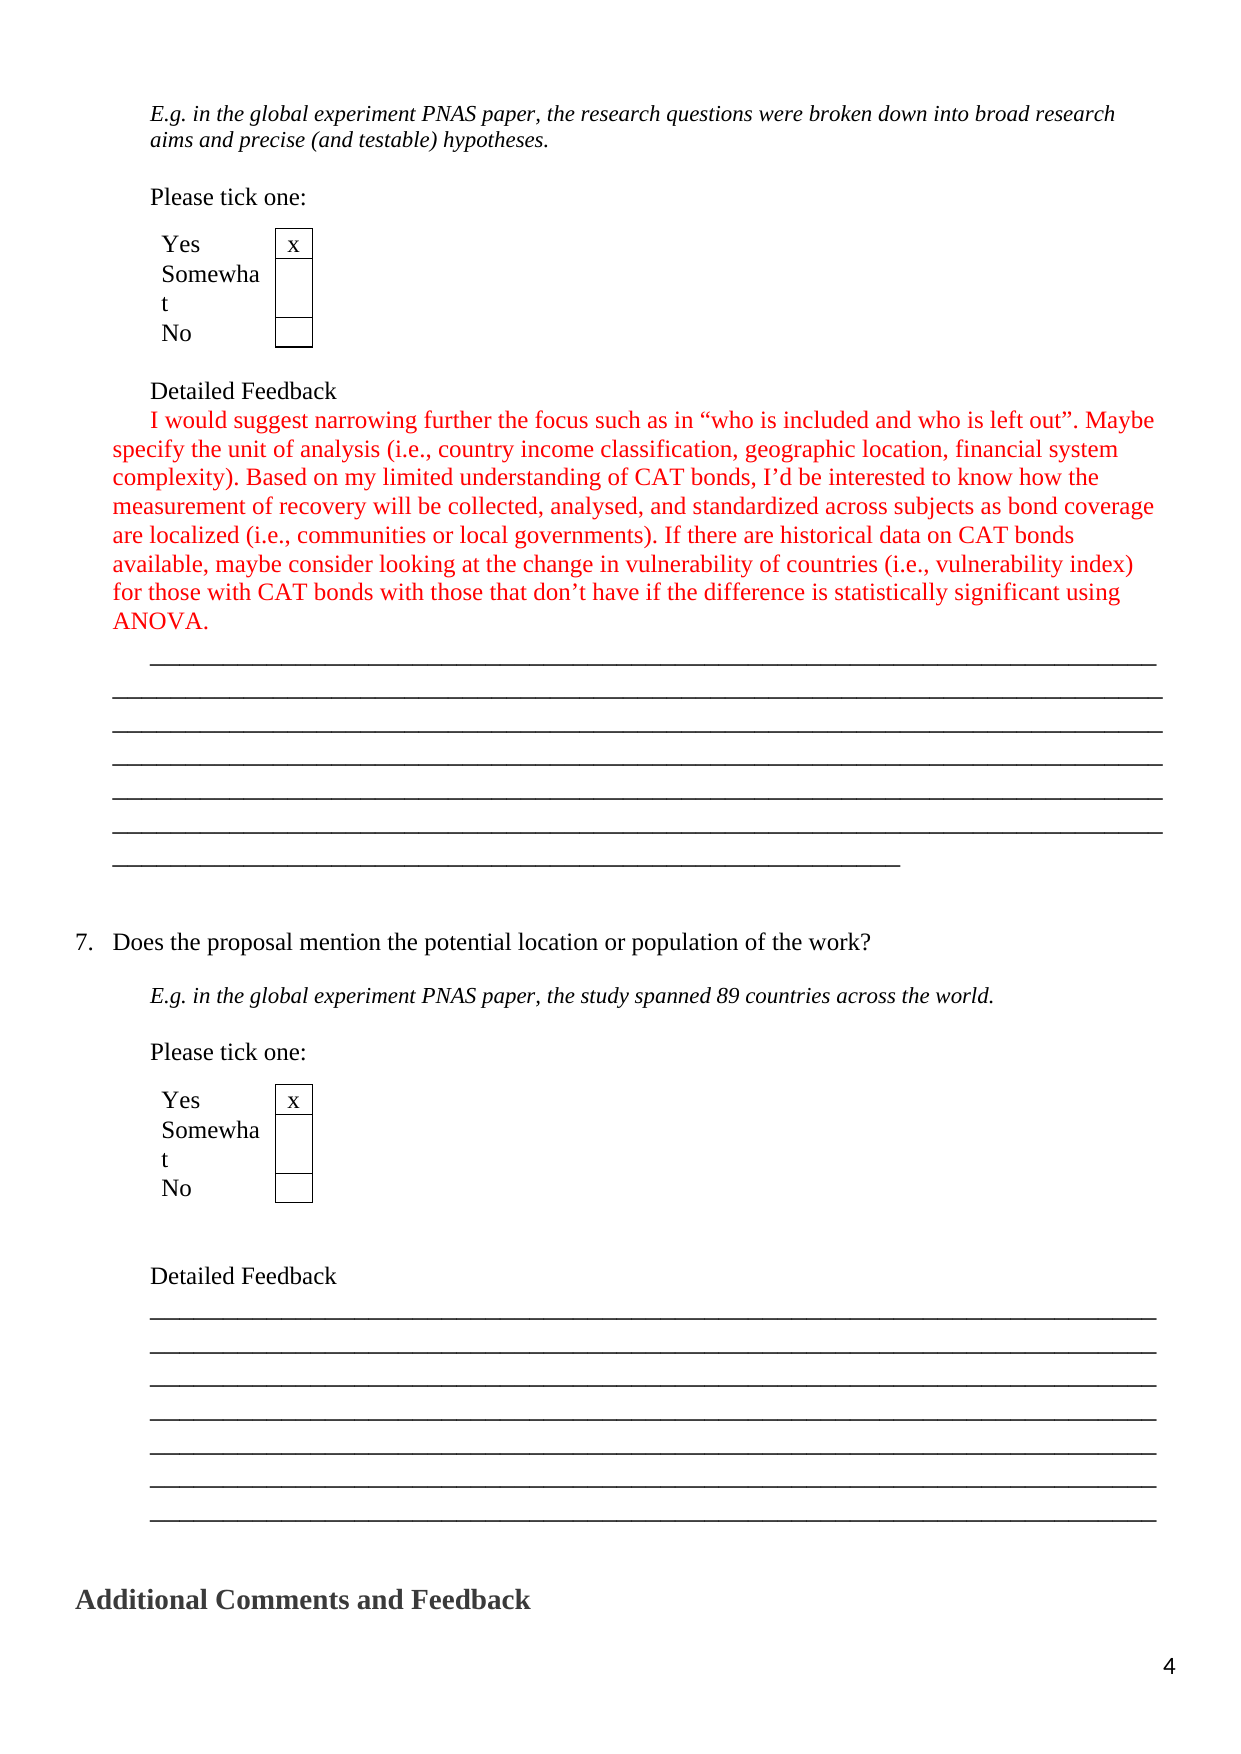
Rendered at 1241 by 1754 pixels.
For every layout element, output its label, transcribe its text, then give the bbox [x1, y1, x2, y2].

table_cell [276, 1115, 312, 1172]
table_header x [276, 229, 312, 258]
table_header Yes [150, 228, 275, 258]
text ___________________________________________________________________________________________________________________________________________________________________________________________________________________________________________________________________________________________________________________________________________________________________________________________________________________________________________________________________________________________________ [150, 1289, 1165, 1524]
table_cell [276, 1174, 312, 1202]
text ___________________________________________________________________________________________________________________________________________________________________________________________________________________________________________________________________________________________________________________________________________________________________________________________________________________________________________________________________________________________________ [112, 635, 1165, 870]
table_cell [276, 259, 312, 317]
text Detailed Feedback [112, 376, 1165, 405]
text I would suggest narrowing further the focus such as in “who is included and who is left out”. Maybe specify the unit of analysis (i.e., country income classification, geographic location, financial system complexity). Based on my limited understanding of CAT bonds, I’d be interested to know how the measurement of recovery will be collected, analysed, and standardized across subjects as bond coverage are localized (i.e., communities or local governments). If there are historical data on CAT bonds available, maybe consider looking at the change in vulnerability of countries (i.e., vulnerability index) for those with CAT bonds with those that don’t have if the difference is statistically significant using ANOVA. [112, 405, 1165, 635]
table_cell [276, 318, 312, 346]
text Please tick one: [150, 1037, 1165, 1066]
table_header x [276, 1085, 312, 1114]
table_header Yes [150, 1084, 275, 1114]
text E.g. in the global experiment PNAS paper, the research questions were broken down into broad research aims and precise (and testable) hypotheses. [150, 100, 1165, 153]
table_cell Somewhat [150, 1114, 275, 1172]
list Does the proposal mention the potential location or population of the work? [75, 927, 1165, 956]
text Additional Comments and Feedback [75, 1582, 1165, 1615]
table_cell No [150, 317, 275, 346]
table_cell Somewhat [150, 258, 275, 317]
table_cell No [150, 1173, 275, 1202]
text Detailed Feedback [150, 1261, 1165, 1289]
text E.g. in the global experiment PNAS paper, the study spanned 89 countries across the world. [75, 982, 1165, 1009]
text Please tick one: [150, 182, 1165, 210]
